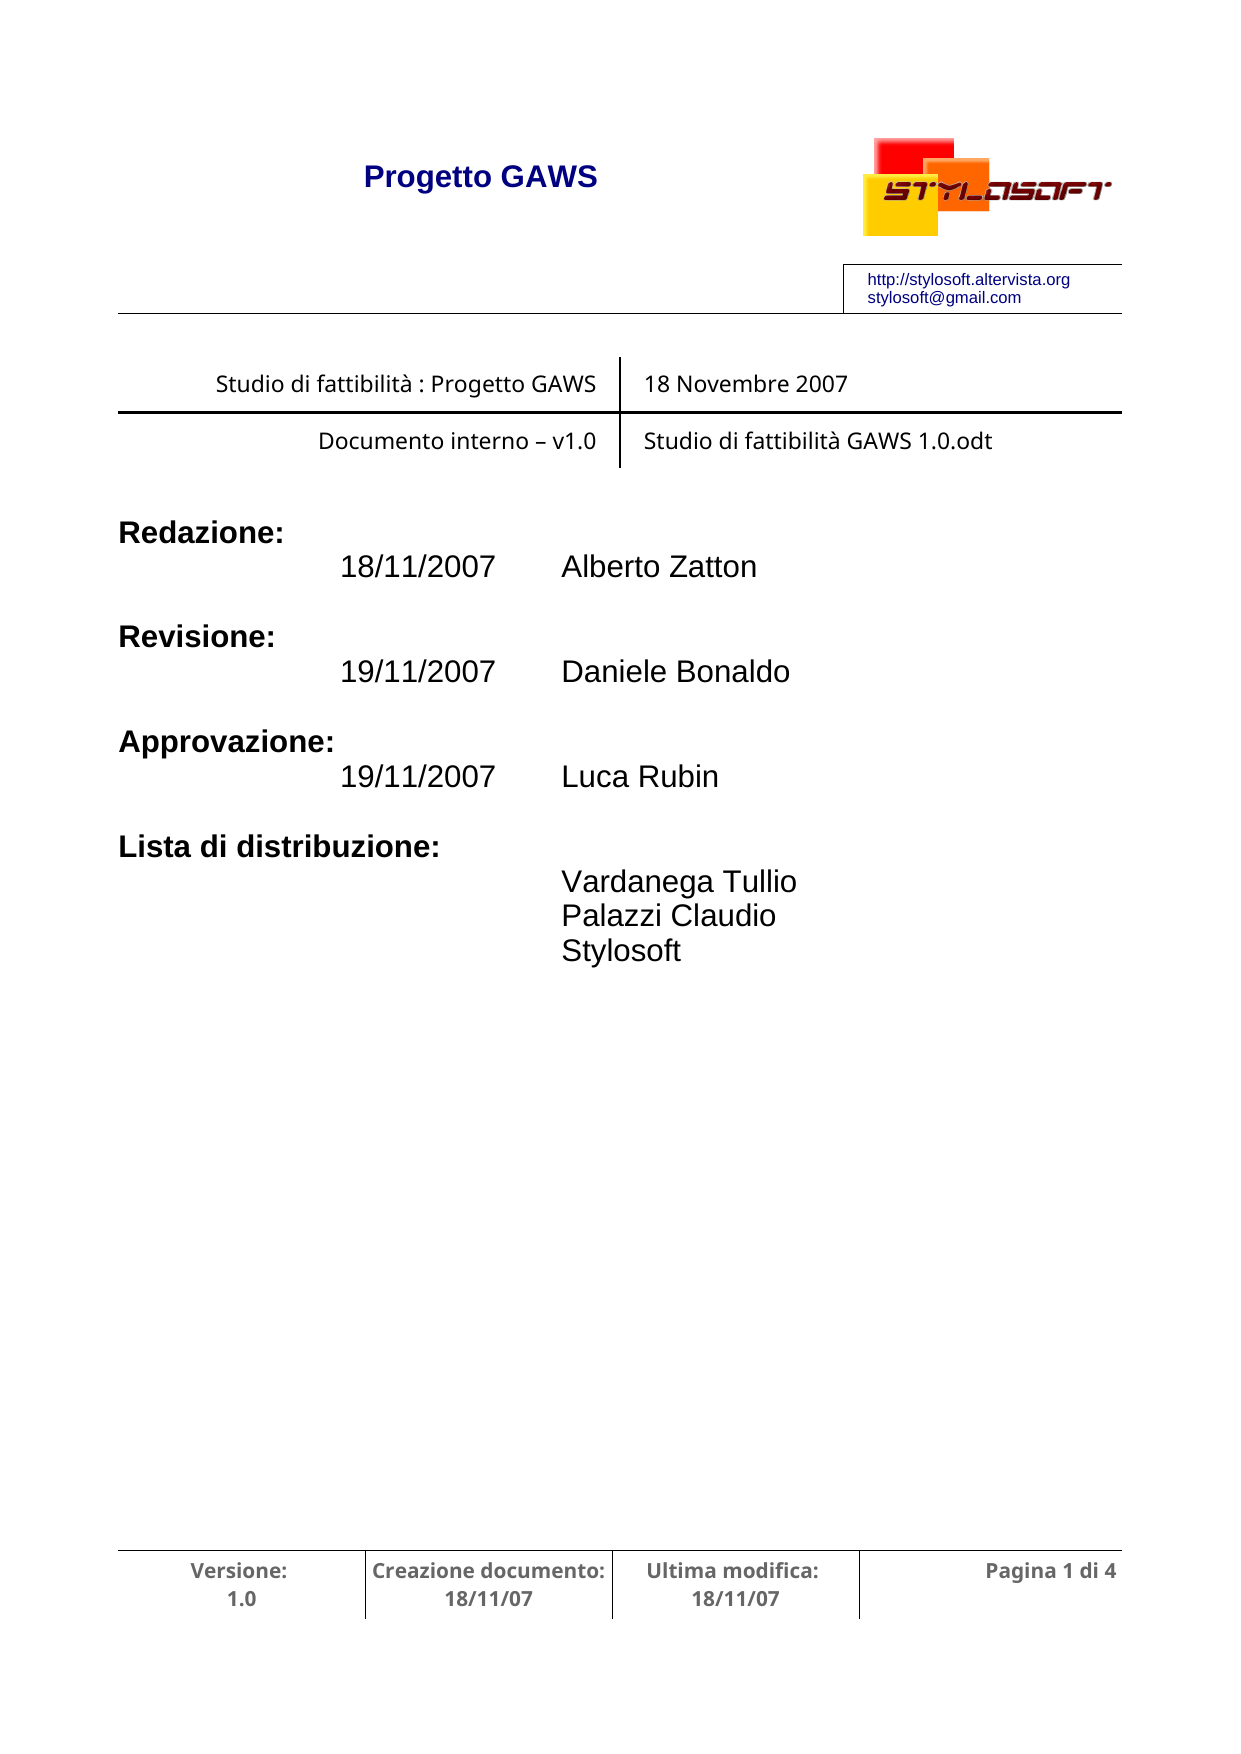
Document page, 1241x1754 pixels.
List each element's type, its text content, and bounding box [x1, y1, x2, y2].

text Vardanega Tullio [118, 864, 1122, 898]
table_cell Documento interno – v1.0 [118, 414, 619, 468]
text Stylosoft [118, 933, 1122, 968]
picture [848, 123, 1117, 247]
text Revisione: [118, 619, 1122, 654]
text 19/11/2007 Luca Rubin [118, 759, 1122, 794]
text 19/11/2007 Daniele Bonaldo [118, 654, 1122, 689]
table_header Studio di fattibilità : Progetto GAWS [118, 357, 619, 411]
text Lista di distribuzione: [118, 829, 1122, 864]
text Redazione: [118, 515, 1122, 549]
text Palazzi Claudio [118, 898, 1122, 933]
table_header 18 Novembre 2007 [621, 357, 1122, 411]
text Approvazione: [118, 724, 1122, 759]
text 18/11/2007 Alberto Zatton [118, 549, 1122, 584]
table_cell Studio di fattibilità GAWS 1.0.odt [621, 414, 1122, 468]
